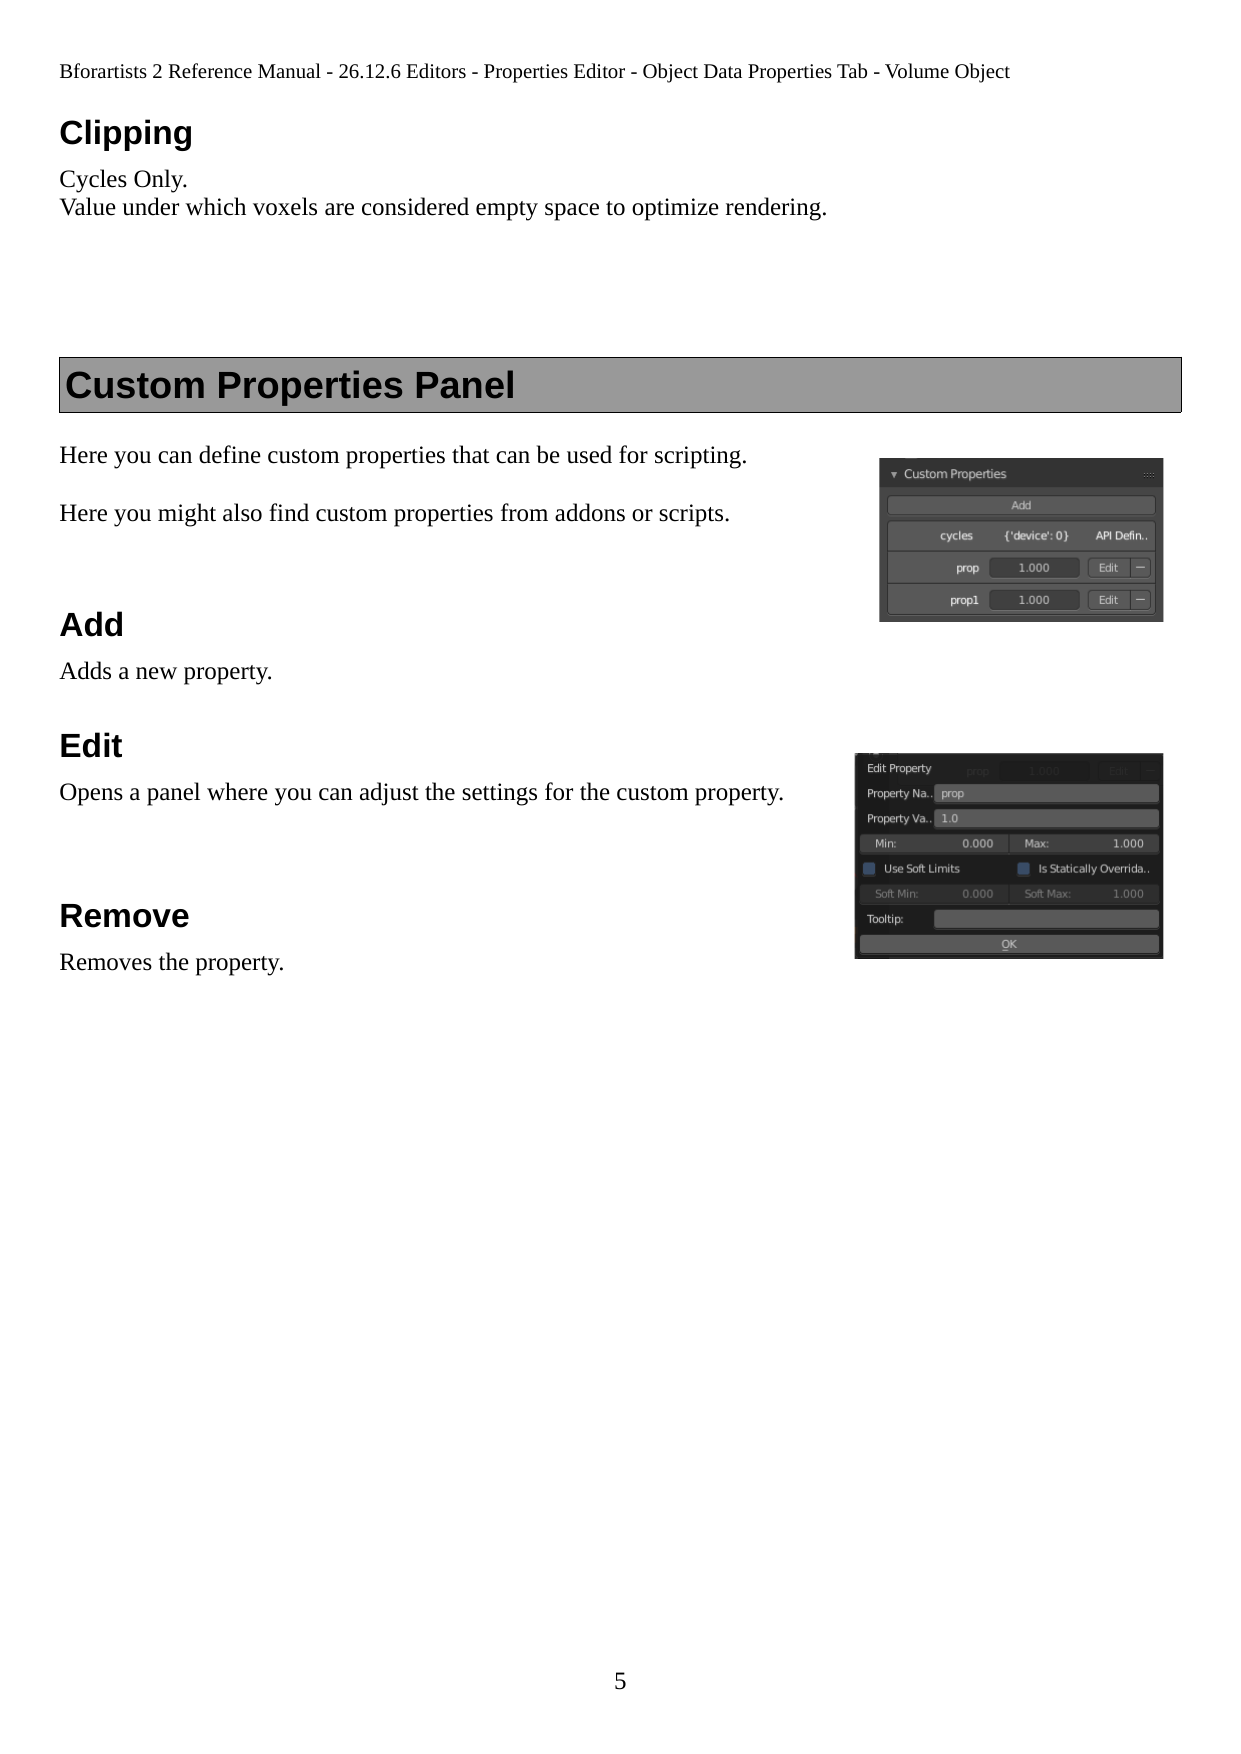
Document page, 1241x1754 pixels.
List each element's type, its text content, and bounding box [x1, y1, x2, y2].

text Here you can define custom properties that can be used for scripting. [59, 441, 1181, 469]
picture [854, 753, 1164, 959]
picture [879, 458, 1164, 622]
subtitle [1164, 896, 1181, 935]
text Removes the property. [59, 947, 1181, 976]
subtitle Add [59, 605, 1181, 644]
text Adds a new property. [59, 656, 1181, 685]
subtitle Edit [59, 726, 1181, 765]
text Opens a panel where you can adjust the settings for the custom property. [59, 777, 854, 806]
text Value under which voxels are considered empty space to optimize rendering. [59, 192, 1181, 221]
subtitle Clipping [59, 113, 1181, 151]
text Here you might also find custom properties from addons or scripts. [59, 498, 879, 527]
subtitle Remove [59, 896, 854, 935]
text Cycles Only. [59, 164, 1181, 192]
table_header Custom Properties Panel [60, 358, 1181, 412]
